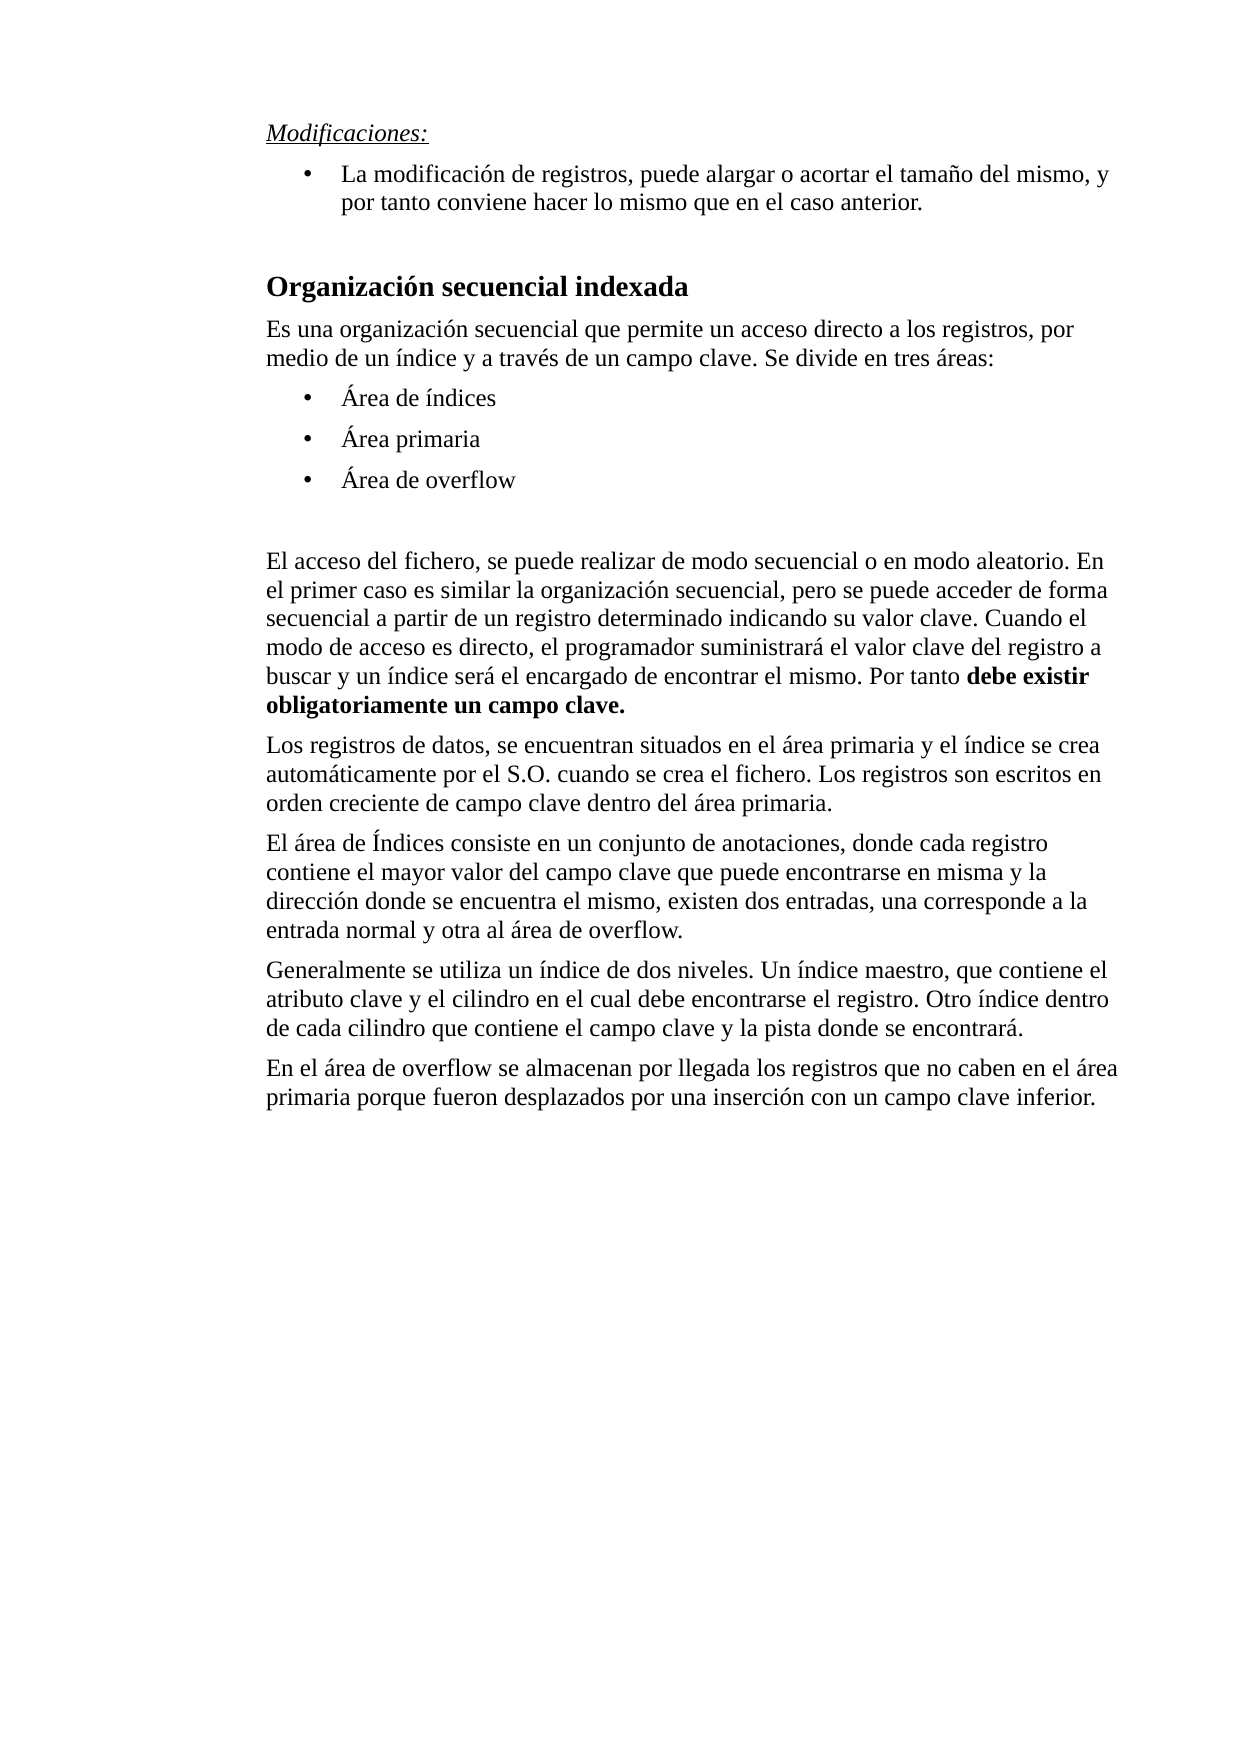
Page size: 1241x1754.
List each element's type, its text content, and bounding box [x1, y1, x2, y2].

text El acceso del fichero, se puede realizar de modo secuencial o en modo aleatorio. En el primer caso es similar la organización secuencial, pero se puede acceder de forma secuencial a partir de un registro determinado indicando su valor clave. Cuando el modo de acceso es directo, el programador suministrará el valor clave del registro a buscar y un índice será el encargado de encontrar el mismo. Por tanto debe existir obligatoriamente un campo clave. [266, 546, 1122, 718]
list Área primaria [303, 424, 1122, 453]
list Área de overflow [303, 465, 1122, 493]
text En el área de overflow se almacenan por llegada los registros que no caben en el área primaria porque fueron desplazados por una inserción con un campo clave inferior. [266, 1053, 1122, 1111]
text El área de Índices consiste en un conjunto de anotaciones, donde cada registro contiene el mayor valor del campo clave que puede encontrarse en misma y la dirección donde se encuentra el mismo, existen dos entradas, una corresponde a la entrada normal y otra al área de overflow. [266, 828, 1122, 943]
list La modificación de registros, puede alargar o acortar el tamaño del mismo, y por tanto conviene hacer lo mismo que en el caso anterior. [303, 159, 1122, 216]
text Los registros de datos, se encuentran situados en el área primaria y el índice se crea automáticamente por el S.O. cuando se crea el fichero. Los registros son escritos en orden creciente de campo clave dentro del área primaria. [266, 730, 1122, 817]
list Área de índices [303, 383, 1122, 412]
text Generalmente se utiliza un índice de dos niveles. Un índice maestro, que contiene el atributo clave y el cilindro en el cual debe encontrarse el registro. Otro índice dentro de cada cilindro que contiene el campo clave y la pista donde se encontrará. [266, 955, 1122, 1042]
text Modificaciones: [266, 118, 1122, 147]
text Es una organización secuencial que permite un acceso directo a los registros, por medio de un índice y a través de un campo clave. Se divide en tres áreas: [266, 314, 1122, 372]
text Organización secuencial indexada [266, 269, 1122, 302]
